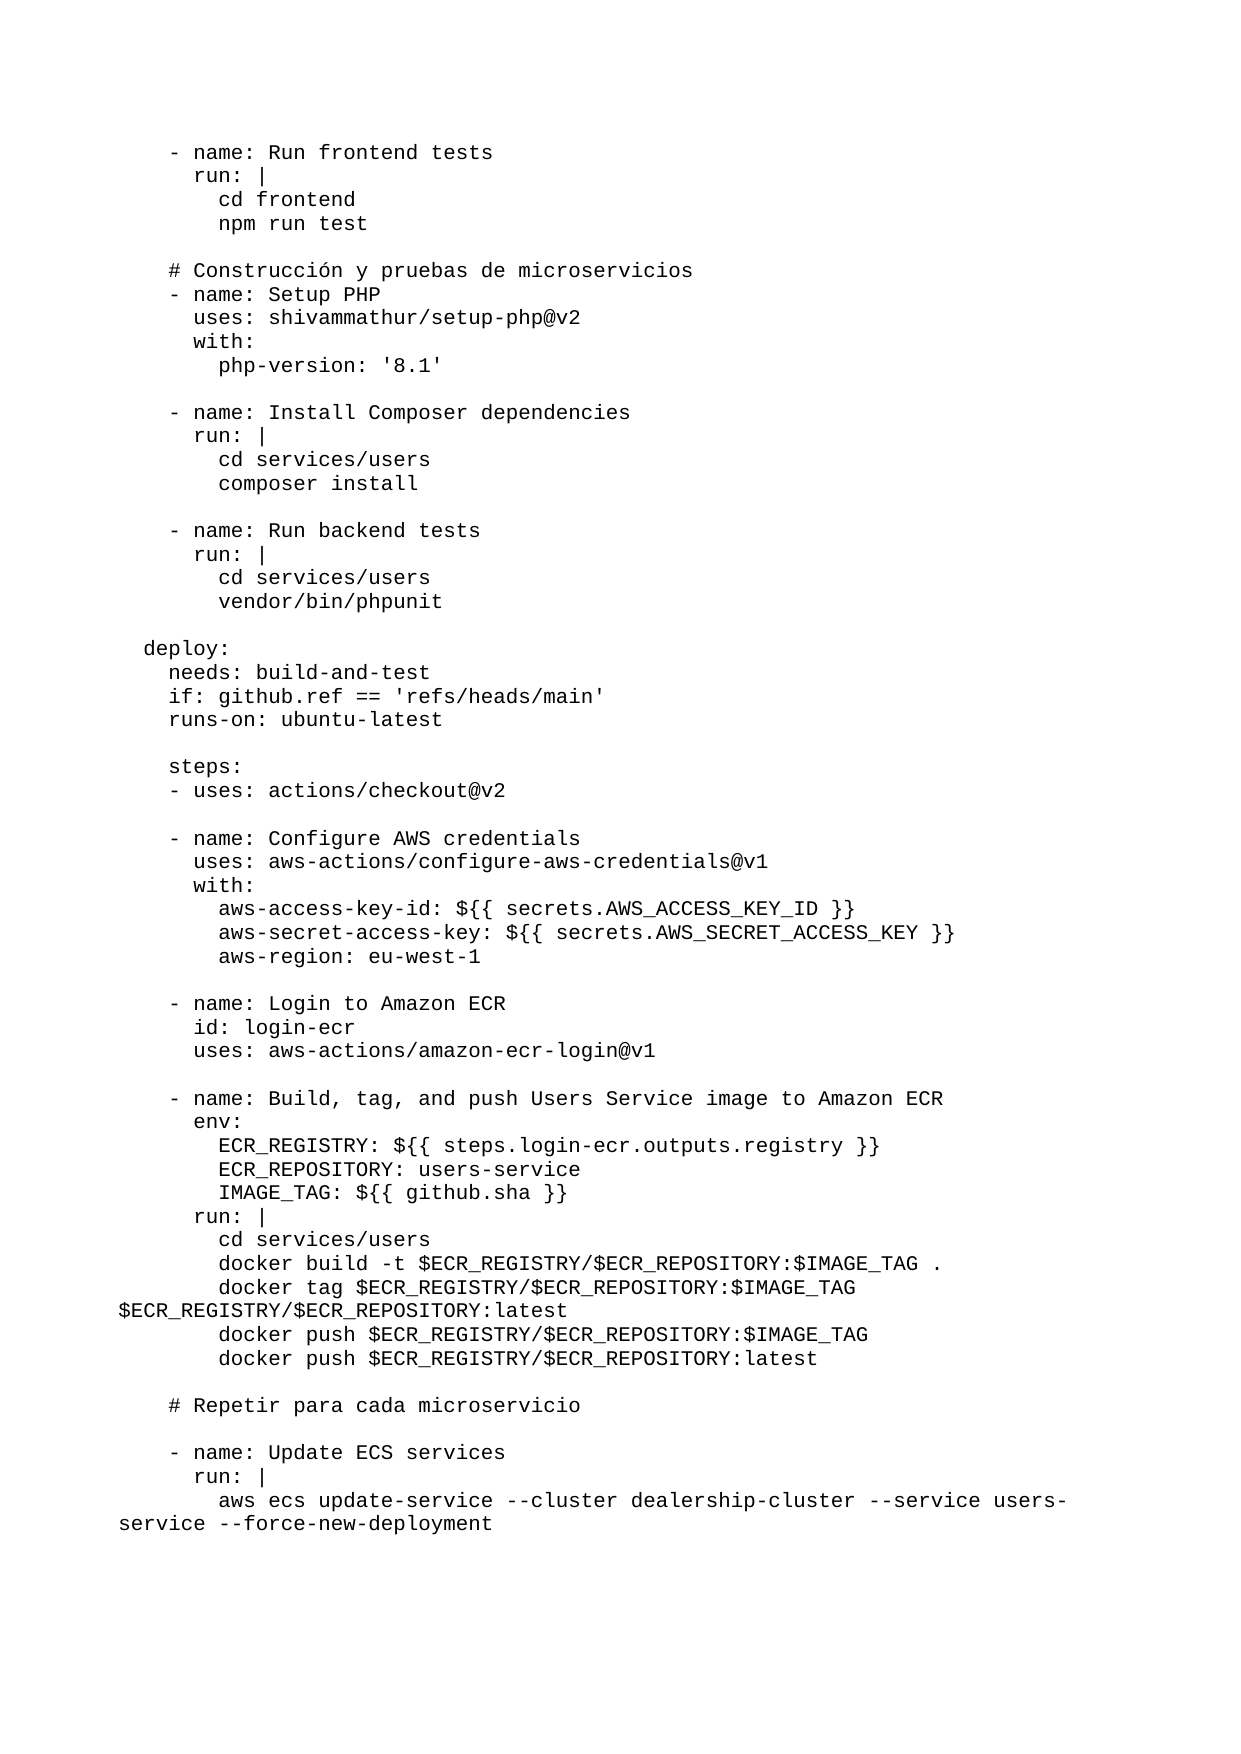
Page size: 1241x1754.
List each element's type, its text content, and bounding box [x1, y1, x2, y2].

text vendor/bin/phpunit [118, 591, 1122, 615]
text docker tag $ECR_REGISTRY/$ECR_REPOSITORY:$IMAGE_TAG $ECR_REGISTRY/$ECR_REPOSITORY:latest [118, 1277, 1122, 1324]
text with: [118, 331, 1122, 354]
text aws-access-key-id: ${{ secrets.AWS_ACCESS_KEY_ID }} [118, 898, 1122, 922]
text # Construcción y pruebas de microservicios [118, 260, 1122, 284]
text with: [118, 875, 1122, 898]
text - uses: actions/checkout@v2 [118, 780, 1122, 804]
text env: [118, 1111, 1122, 1135]
text cd services/users [118, 567, 1122, 591]
text cd services/users [118, 1229, 1122, 1253]
text if: github.ref == 'refs/heads/main' [118, 686, 1122, 709]
text ECR_REGISTRY: ${{ steps.login-ecr.outputs.registry }} [118, 1135, 1122, 1158]
text needs: build-and-test [118, 662, 1122, 686]
text ECR_REPOSITORY: users-service [118, 1158, 1122, 1182]
text aws ecs update-service --cluster dealership-cluster --service users-service --force-new-deployment [118, 1489, 1122, 1537]
text deploy: [118, 638, 1122, 662]
text aws-secret-access-key: ${{ secrets.AWS_SECRET_ACCESS_KEY }} [118, 922, 1122, 946]
text - name: Run backend tests [118, 520, 1122, 544]
text composer install [118, 473, 1122, 496]
text id: login-ecr [118, 1017, 1122, 1040]
text docker push $ECR_REGISTRY/$ECR_REPOSITORY:latest [118, 1348, 1122, 1371]
text uses: aws-actions/amazon-ecr-login@v1 [118, 1040, 1122, 1064]
text - name: Login to Amazon ECR [118, 993, 1122, 1017]
text - name: Configure AWS credentials [118, 827, 1122, 851]
text - name: Update ECS services [118, 1442, 1122, 1466]
text runs-on: ubuntu-latest [118, 709, 1122, 733]
text cd services/users [118, 449, 1122, 473]
text uses: shivammathur/setup-php@v2 [118, 307, 1122, 331]
text php-version: '8.1' [118, 354, 1122, 378]
text run: | [118, 1466, 1122, 1489]
text run: | [118, 1206, 1122, 1229]
text # Repetir para cada microservicio [118, 1395, 1122, 1419]
text - name: Run frontend tests [118, 142, 1122, 165]
text run: | [118, 426, 1122, 449]
text run: | [118, 165, 1122, 189]
text steps: [118, 757, 1122, 780]
text aws-region: eu-west-1 [118, 946, 1122, 969]
text docker build -t $ECR_REGISTRY/$ECR_REPOSITORY:$IMAGE_TAG . [118, 1253, 1122, 1277]
text uses: aws-actions/configure-aws-credentials@v1 [118, 851, 1122, 875]
text - name: Build, tag, and push Users Service image to Amazon ECR [118, 1088, 1122, 1111]
text - name: Install Composer dependencies [118, 402, 1122, 426]
text run: | [118, 544, 1122, 567]
text docker push $ECR_REGISTRY/$ECR_REPOSITORY:$IMAGE_TAG [118, 1324, 1122, 1348]
text npm run test [118, 213, 1122, 236]
text cd frontend [118, 189, 1122, 213]
text - name: Setup PHP [118, 284, 1122, 307]
text IMAGE_TAG: ${{ github.sha }} [118, 1182, 1122, 1206]
